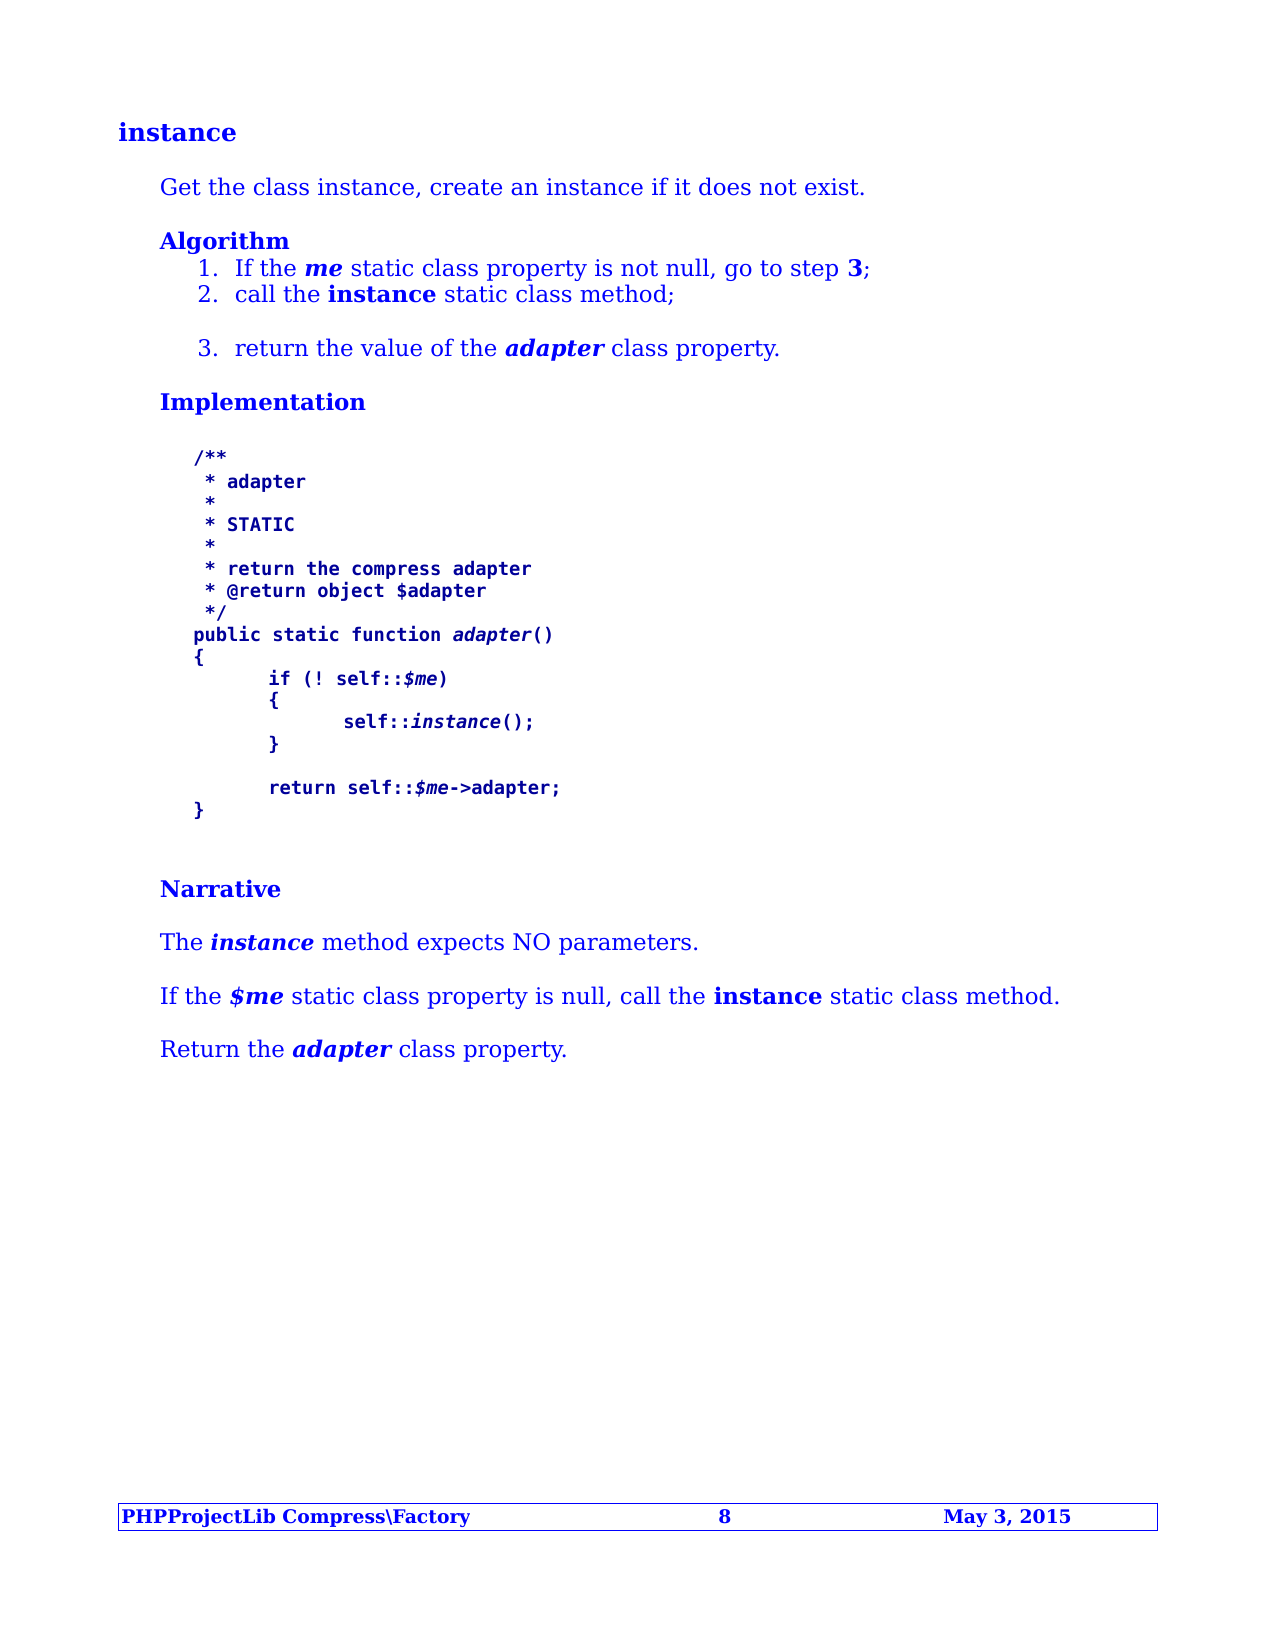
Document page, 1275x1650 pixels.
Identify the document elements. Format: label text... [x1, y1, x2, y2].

text { [118, 689, 1157, 711]
text * @return object $adapter [118, 580, 1157, 602]
text } [118, 799, 1157, 821]
text * return the compress adapter [118, 558, 1157, 580]
text Narrative [159, 876, 1157, 903]
text Return the adapter class property. [159, 1036, 1157, 1063]
text Algorithm [159, 227, 1157, 254]
list call the instance static class method; [197, 281, 1157, 308]
text /** [118, 442, 1157, 471]
text if (! self::$me) [118, 667, 1157, 689]
text Get the class instance, create an instance if it does not exist. [159, 174, 1157, 201]
text * [118, 536, 1157, 558]
text Implementation [159, 389, 1157, 416]
text * adapter [118, 471, 1157, 492]
text The instance method expects NO parameters. [159, 929, 1157, 956]
list If the me static class property is not null, go to step 3; [197, 254, 1157, 281]
text return self::$me->adapter; [118, 777, 1157, 799]
text */ [118, 602, 1157, 624]
text { [118, 646, 1157, 667]
text } [118, 733, 1157, 755]
text public static function adapter() [118, 624, 1157, 646]
text self::instance(); [118, 711, 1157, 733]
text If the $me static class property is null, call the instance static class method. [159, 983, 1157, 1009]
text * [118, 492, 1157, 514]
list return the value of the adapter class property. [197, 335, 1157, 362]
title instance [118, 118, 1157, 147]
text * STATIC [118, 514, 1157, 536]
